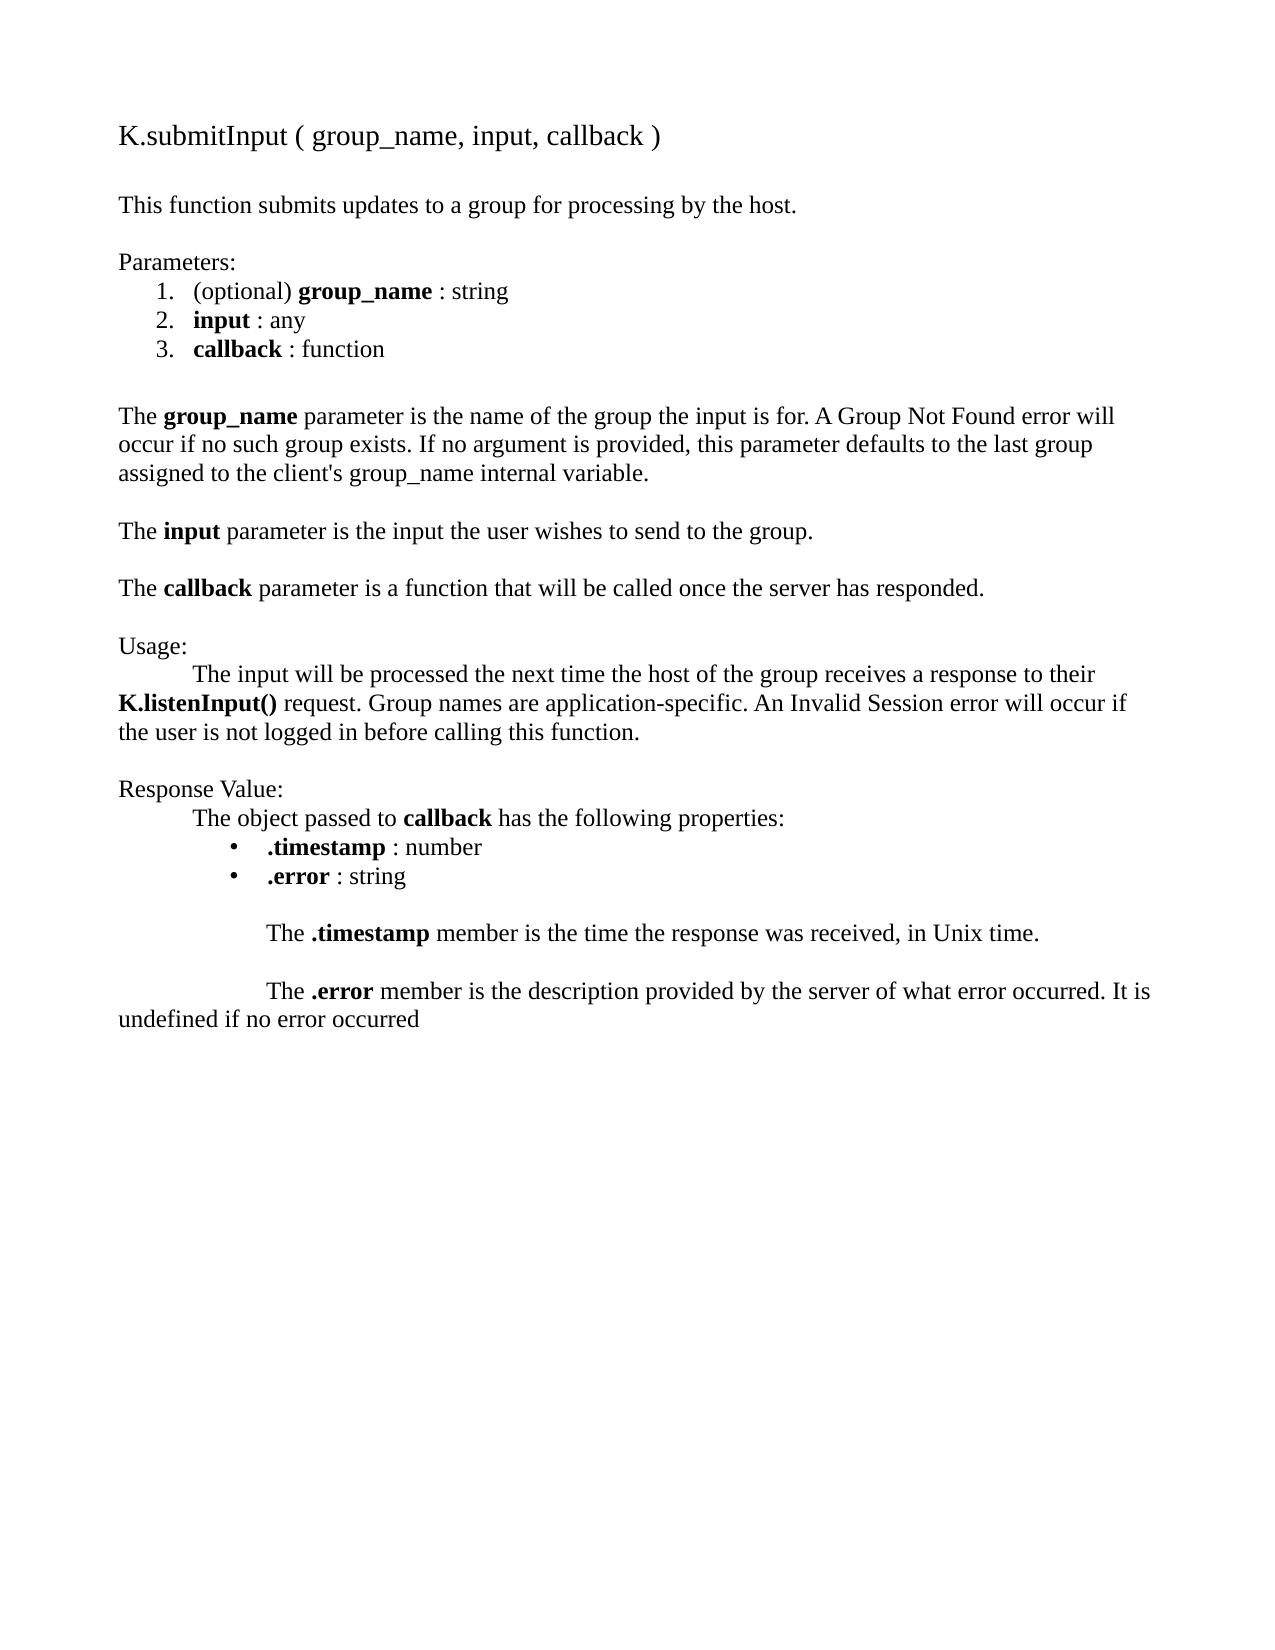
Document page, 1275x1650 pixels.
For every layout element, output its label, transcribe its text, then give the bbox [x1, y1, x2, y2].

list input : any [156, 305, 1157, 334]
text K.submitInput ( group_name, input, callback ) [118, 118, 1157, 152]
text The .timestamp member is the time the response was received, in Unix time. [118, 918, 1157, 947]
text Parameters: [118, 247, 1157, 276]
list .error : string [229, 861, 1157, 889]
list .timestamp : number [229, 832, 1157, 861]
list (optional) group_name : string [156, 276, 1157, 305]
list callback : function [156, 334, 1157, 362]
text The input will be processed the next time the host of the group receives a response to their K.listenInput() request. Group names are application-specific. An Invalid Session error will occur if the user is not logged in before calling this function. [118, 659, 1157, 746]
text This function submits updates to a group for processing by the host. [118, 190, 1157, 219]
text The callback parameter is a function that will be called once the server has responded. [118, 573, 1157, 602]
text The input parameter is the input the user wishes to send to the group. [118, 516, 1157, 544]
text The object passed to callback has the following properties: [118, 803, 1157, 832]
text Usage: [118, 631, 1157, 659]
text Response Value: [118, 774, 1157, 803]
text The group_name parameter is the name of the group the input is for. A Group Not Found error will occur if no such group exists. If no argument is provided, this parameter defaults to the last group assigned to the client's group_name internal variable. [118, 401, 1157, 487]
text The .error member is the description provided by the server of what error occurred. It is undefined if no error occurred [118, 976, 1157, 1033]
